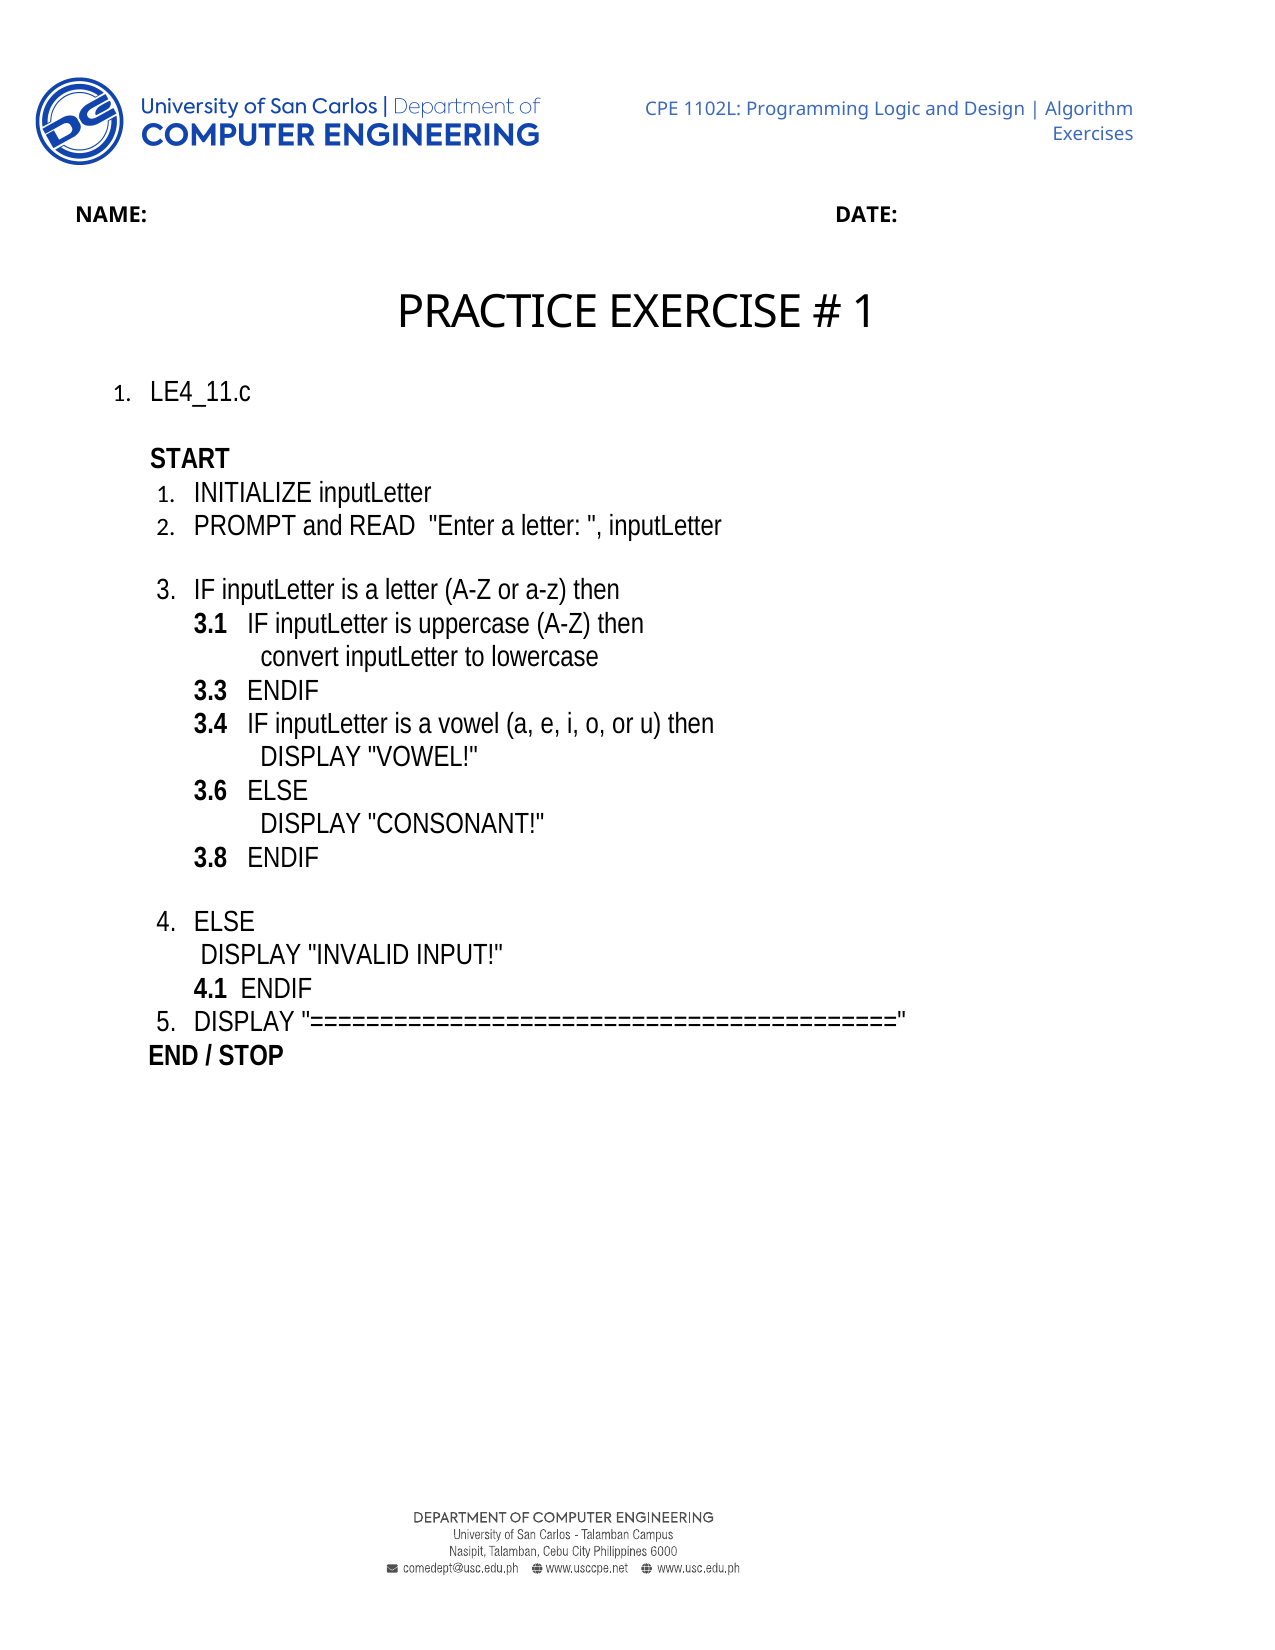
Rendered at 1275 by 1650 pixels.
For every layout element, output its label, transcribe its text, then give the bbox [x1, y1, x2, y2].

table_header [169, 199, 824, 228]
list DISPLAY "==========================================" [156, 1004, 1200, 1038]
list 3.4 IF inputLetter is a vowel (a, e, i, o, or u) then [156, 706, 1200, 739]
list 3.3 ENDIF [156, 673, 1200, 706]
list START [150, 441, 1200, 475]
title PRACTICE EXERCISE # 1 [75, 278, 1200, 341]
table_header DATE: [824, 199, 916, 228]
picture [33, 73, 546, 168]
text END / STOP [75, 1038, 1200, 1071]
list 3.1 IF inputLetter is uppercase (A-Z) then [156, 606, 1200, 639]
list INITIALIZE inputLetter [156, 475, 1200, 508]
list convert inputLetter to lowercase [156, 639, 1200, 673]
list DISPLAY "VOWEL!" [156, 739, 1200, 773]
list 4.1 ENDIF [156, 971, 1200, 1004]
table_header [916, 199, 1189, 228]
table_header NAME: [64, 199, 169, 228]
list 3.6 ELSE [156, 773, 1200, 806]
list ELSE DISPLAY "INVALID INPUT!" [156, 904, 1200, 971]
list LE4_11.c [112, 374, 1200, 408]
list DISPLAY "CONSONANT!" 3.8 ENDIF [156, 806, 1200, 873]
list PROMPT and READ "Enter a letter: ", inputLetter [156, 508, 1200, 542]
list IF inputLetter is a letter (A-Z or a-z) then [156, 572, 1200, 606]
